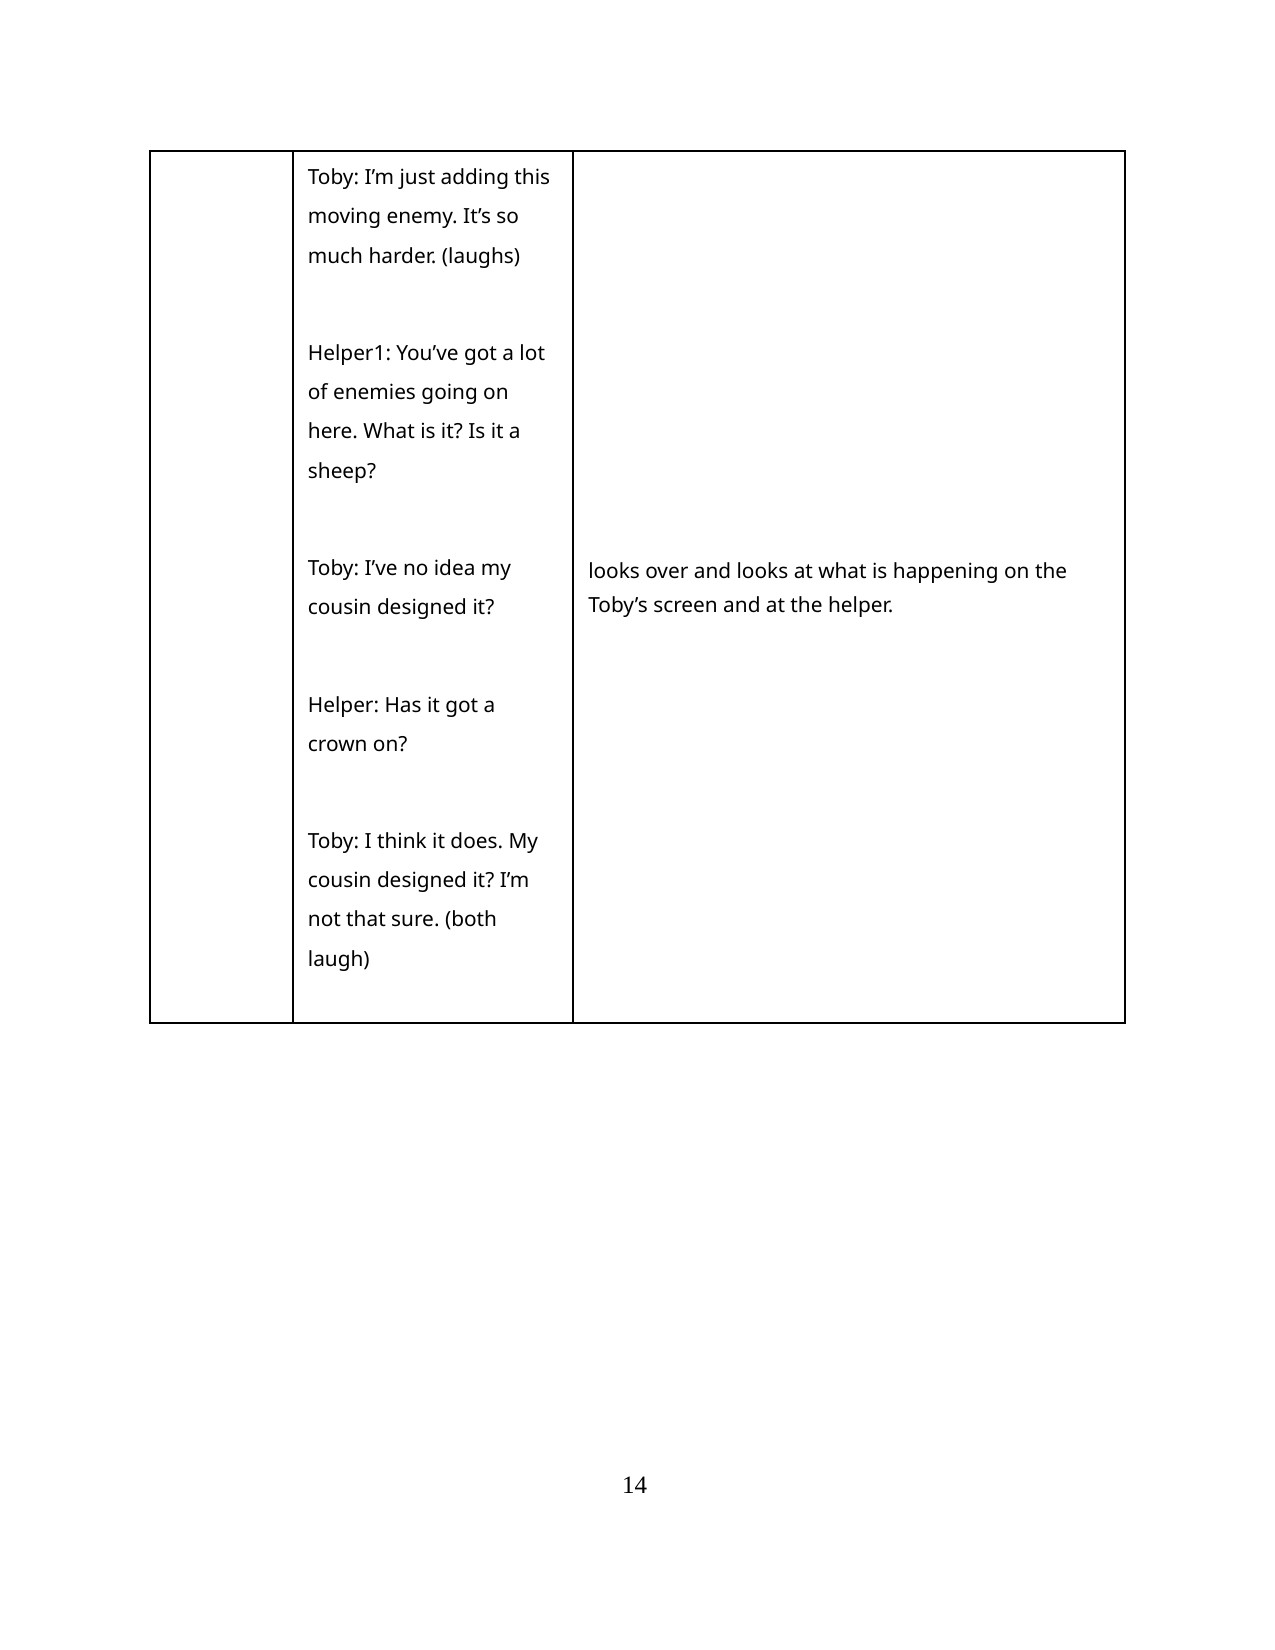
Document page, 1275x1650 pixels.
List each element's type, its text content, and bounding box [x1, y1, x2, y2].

table_cell [151, 152, 292, 1022]
table_cell Toby: I’m just adding this moving enemy. It’s so much harder. (laughs) Helper1: You’ve got a lot of enemies going on here. What is it? Is it a sheep? Toby: I’ve no idea my cousin designed it? Helper: Has it got a crown on? Toby: I think it does. My cousin designed it? I’m not that sure. (both laugh) [294, 152, 572, 1022]
table_cell looks over and looks at what is happening on the Toby’s screen and at the helper. [574, 152, 1124, 1022]
